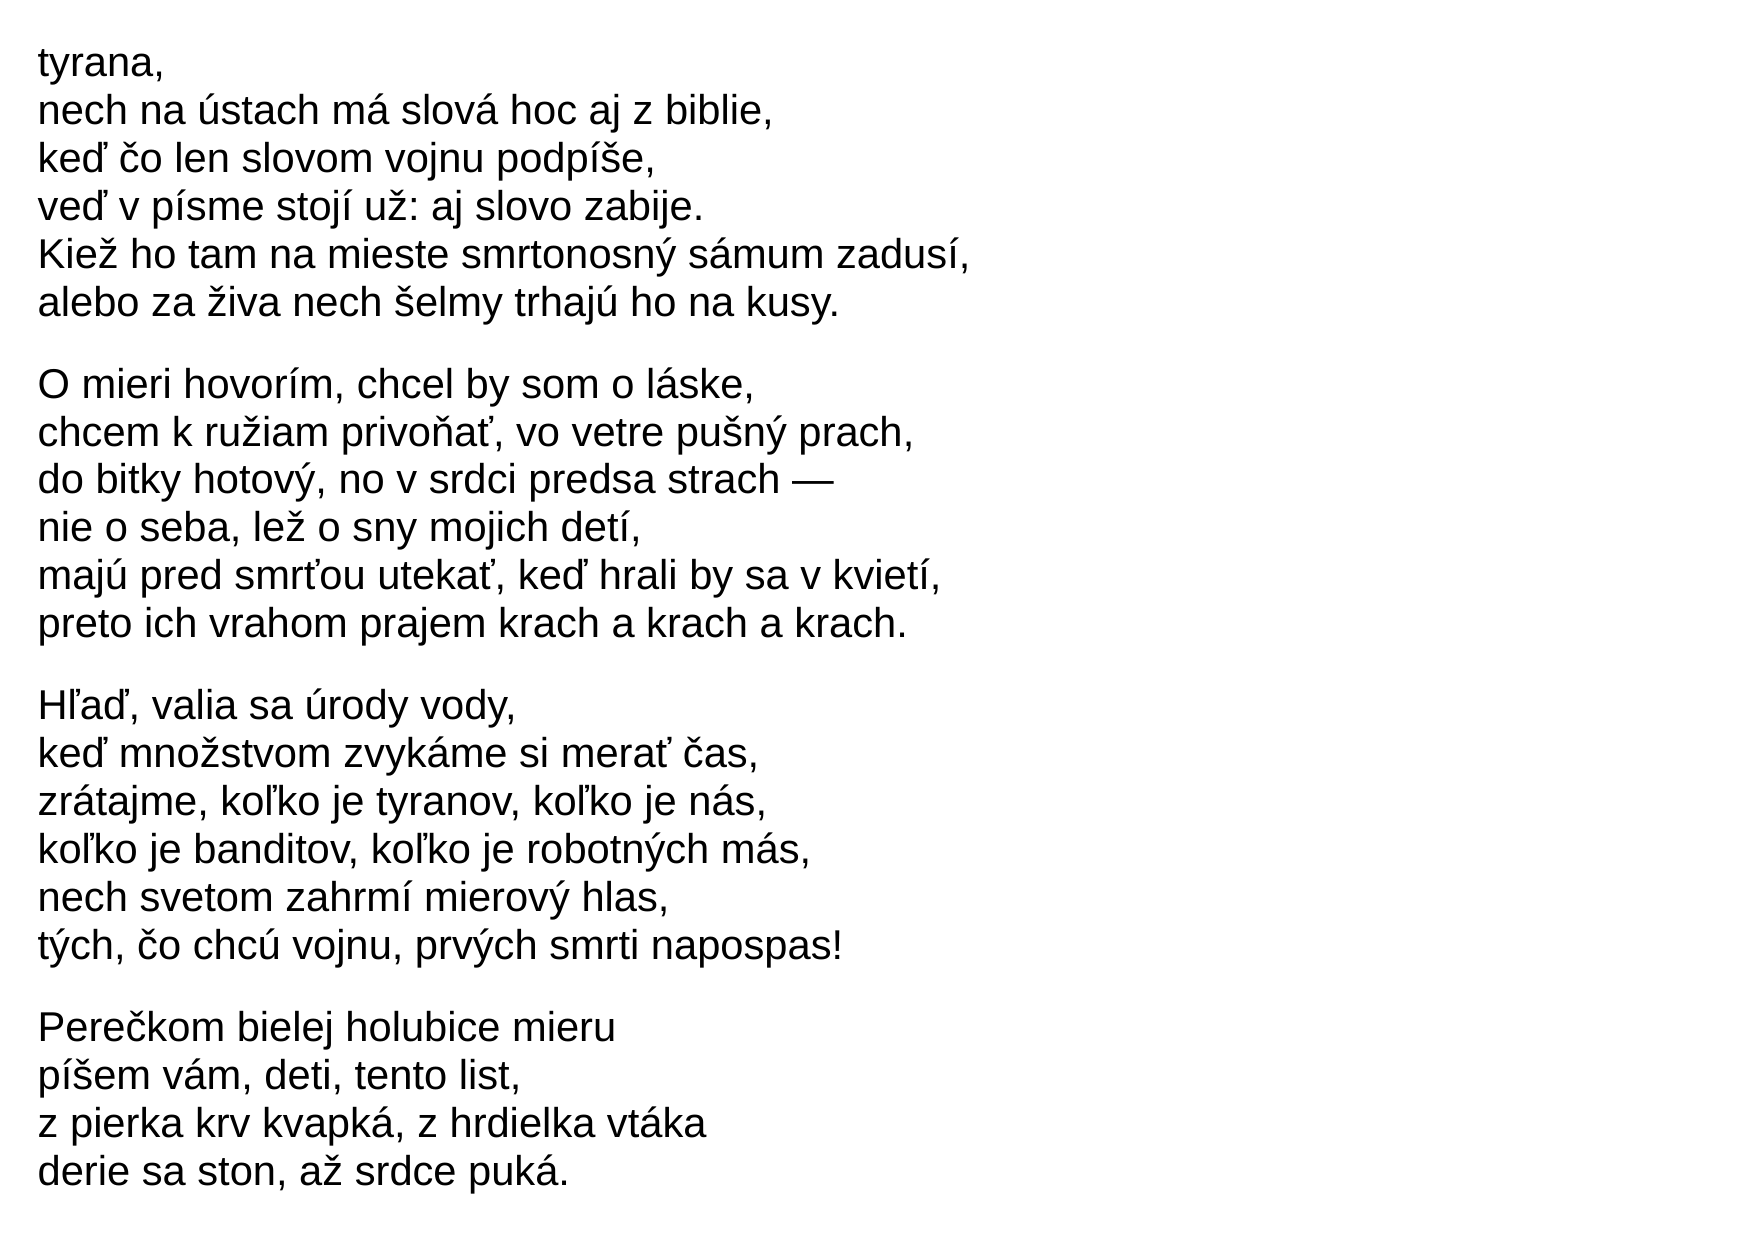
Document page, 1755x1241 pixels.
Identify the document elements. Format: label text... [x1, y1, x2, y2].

text zrátajme, koľko je tyranov, koľko je nás, [37, 776, 1717, 824]
text do bitky hotový, no v srdci predsa strach — [37, 455, 1717, 503]
text nie o seba, lež o sny mojich detí, [37, 503, 1717, 551]
text nech na ústach má slová hoc aj z biblie, [37, 85, 1717, 133]
text Kiež ho tam na mieste smrtonosný sámum zadusí, [37, 229, 1717, 277]
text O mieri hovorím, chcel by som o láske, [37, 359, 1717, 407]
text keď čo len slovom vojnu podpíše, [37, 133, 1717, 181]
text keď množstvom zvykáme si merať čas, [37, 728, 1717, 776]
text koľko je banditov, koľko je robotných más, [37, 824, 1717, 872]
text preto ich vrahom prajem krach a krach a krach. [37, 599, 1717, 647]
text chcem k ružiam privoňať, vo vetre pušný prach, [37, 407, 1717, 455]
text veď v písme stojí už: aj slovo zabije. [37, 181, 1717, 229]
text alebo za živa nech šelmy trhajú ho na kusy. [37, 277, 1717, 325]
text Perečkom bielej holubice mieru [37, 1002, 1717, 1050]
text tyrana, [37, 37, 1717, 85]
text majú pred smrťou utekať, keď hrali by sa v kvietí, [37, 551, 1717, 599]
text nech svetom zahrmí mierový hlas, [37, 872, 1717, 920]
text derie sa ston, až srdce puká. [37, 1146, 1717, 1194]
text tých, čo chcú vojnu, prvých smrti napospas! [37, 920, 1717, 968]
text Hľaď, valia sa úrody vody, [37, 681, 1717, 728]
text píšem vám, deti, tento list, [37, 1050, 1717, 1098]
text z pierka krv kvapká, z hrdielka vtáka [37, 1098, 1717, 1146]
